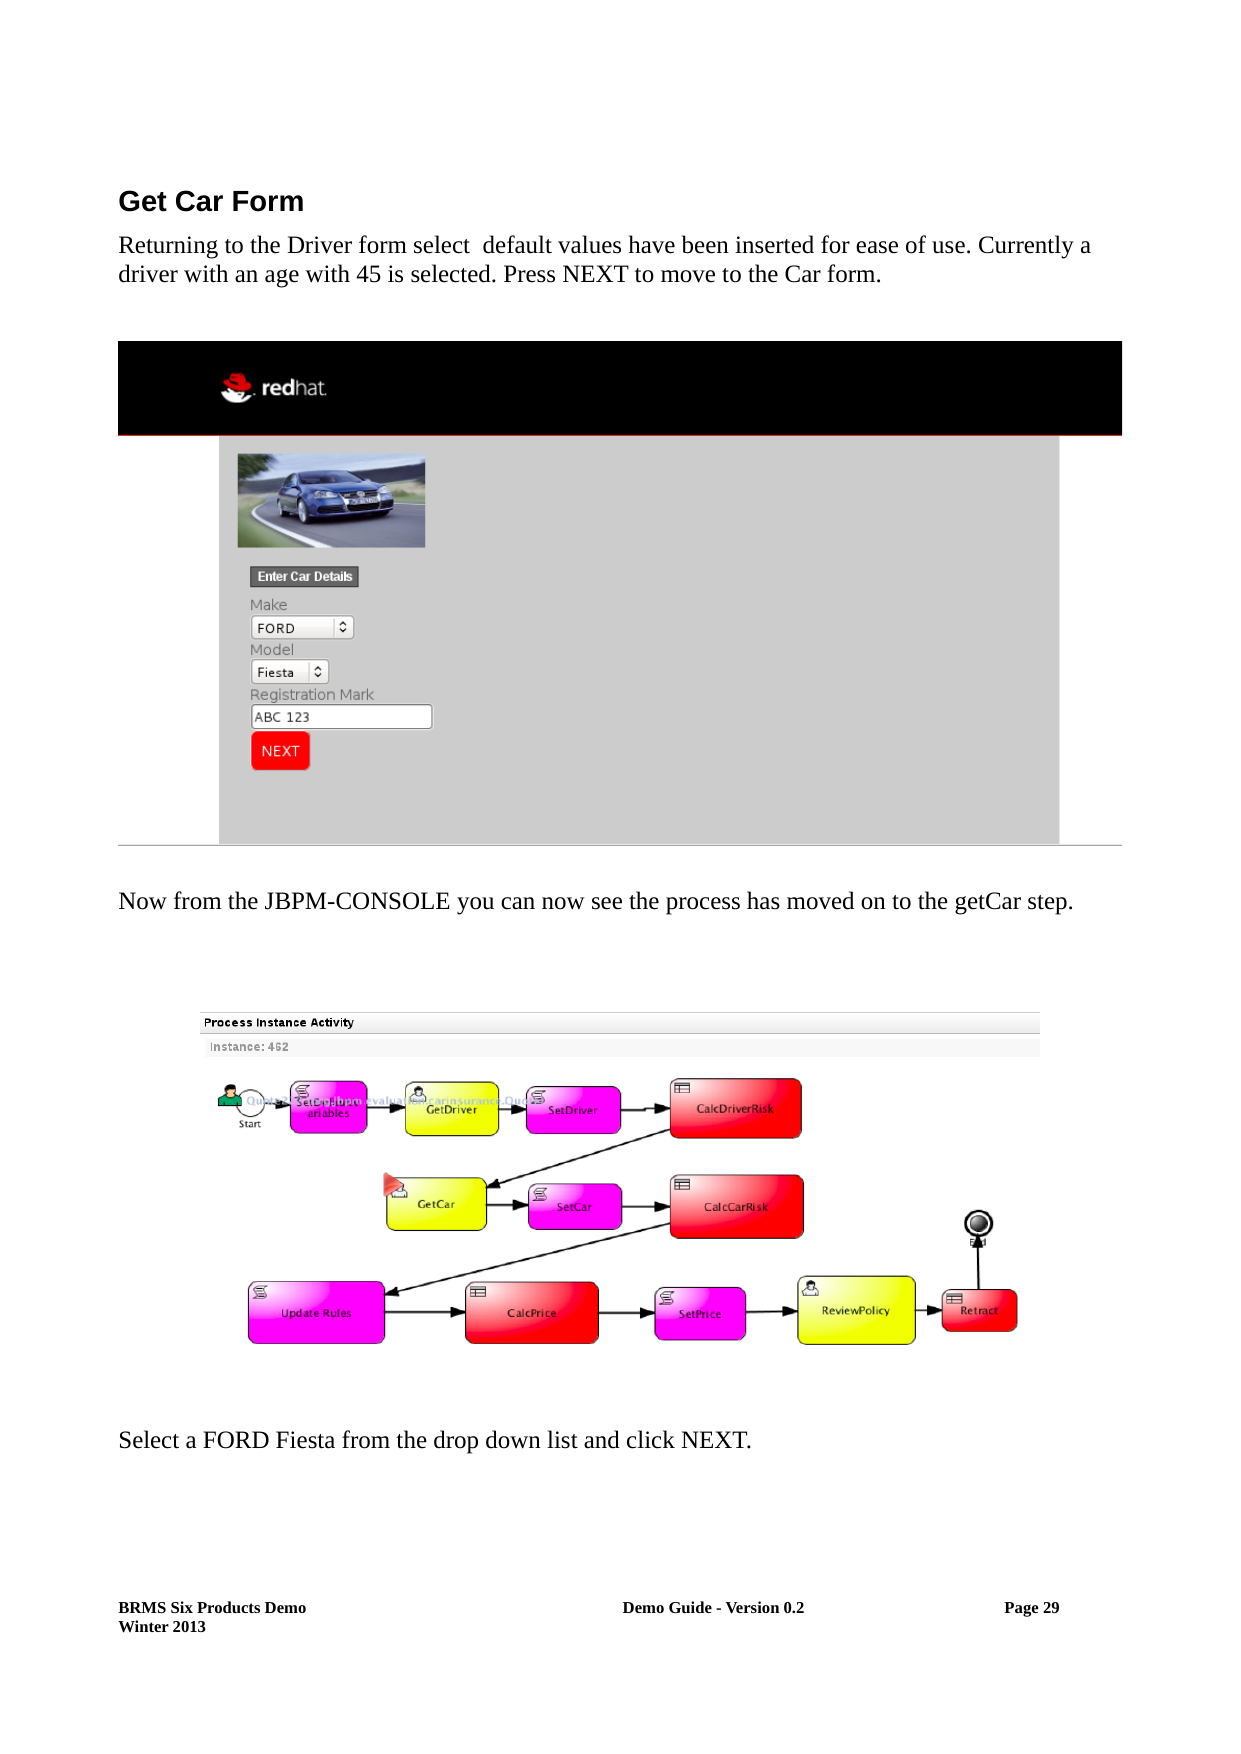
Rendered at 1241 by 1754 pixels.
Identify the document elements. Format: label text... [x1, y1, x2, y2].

text Select a FORD Fiesta from the drop down list and click NEXT. [118, 1425, 1122, 1454]
picture [118, 341, 1123, 846]
subtitle Get Car Form [118, 184, 1122, 218]
text Returning to the Driver form select default values have been inserted for ease of use. Currently a driver with an age with 45 is selected. Press NEXT to move to the Car form. [118, 230, 1122, 288]
text Now from the JBPM-CONSOLE you can now see the process has moved on to the getCar step. [118, 886, 1122, 915]
picture [200, 1010, 1040, 1385]
